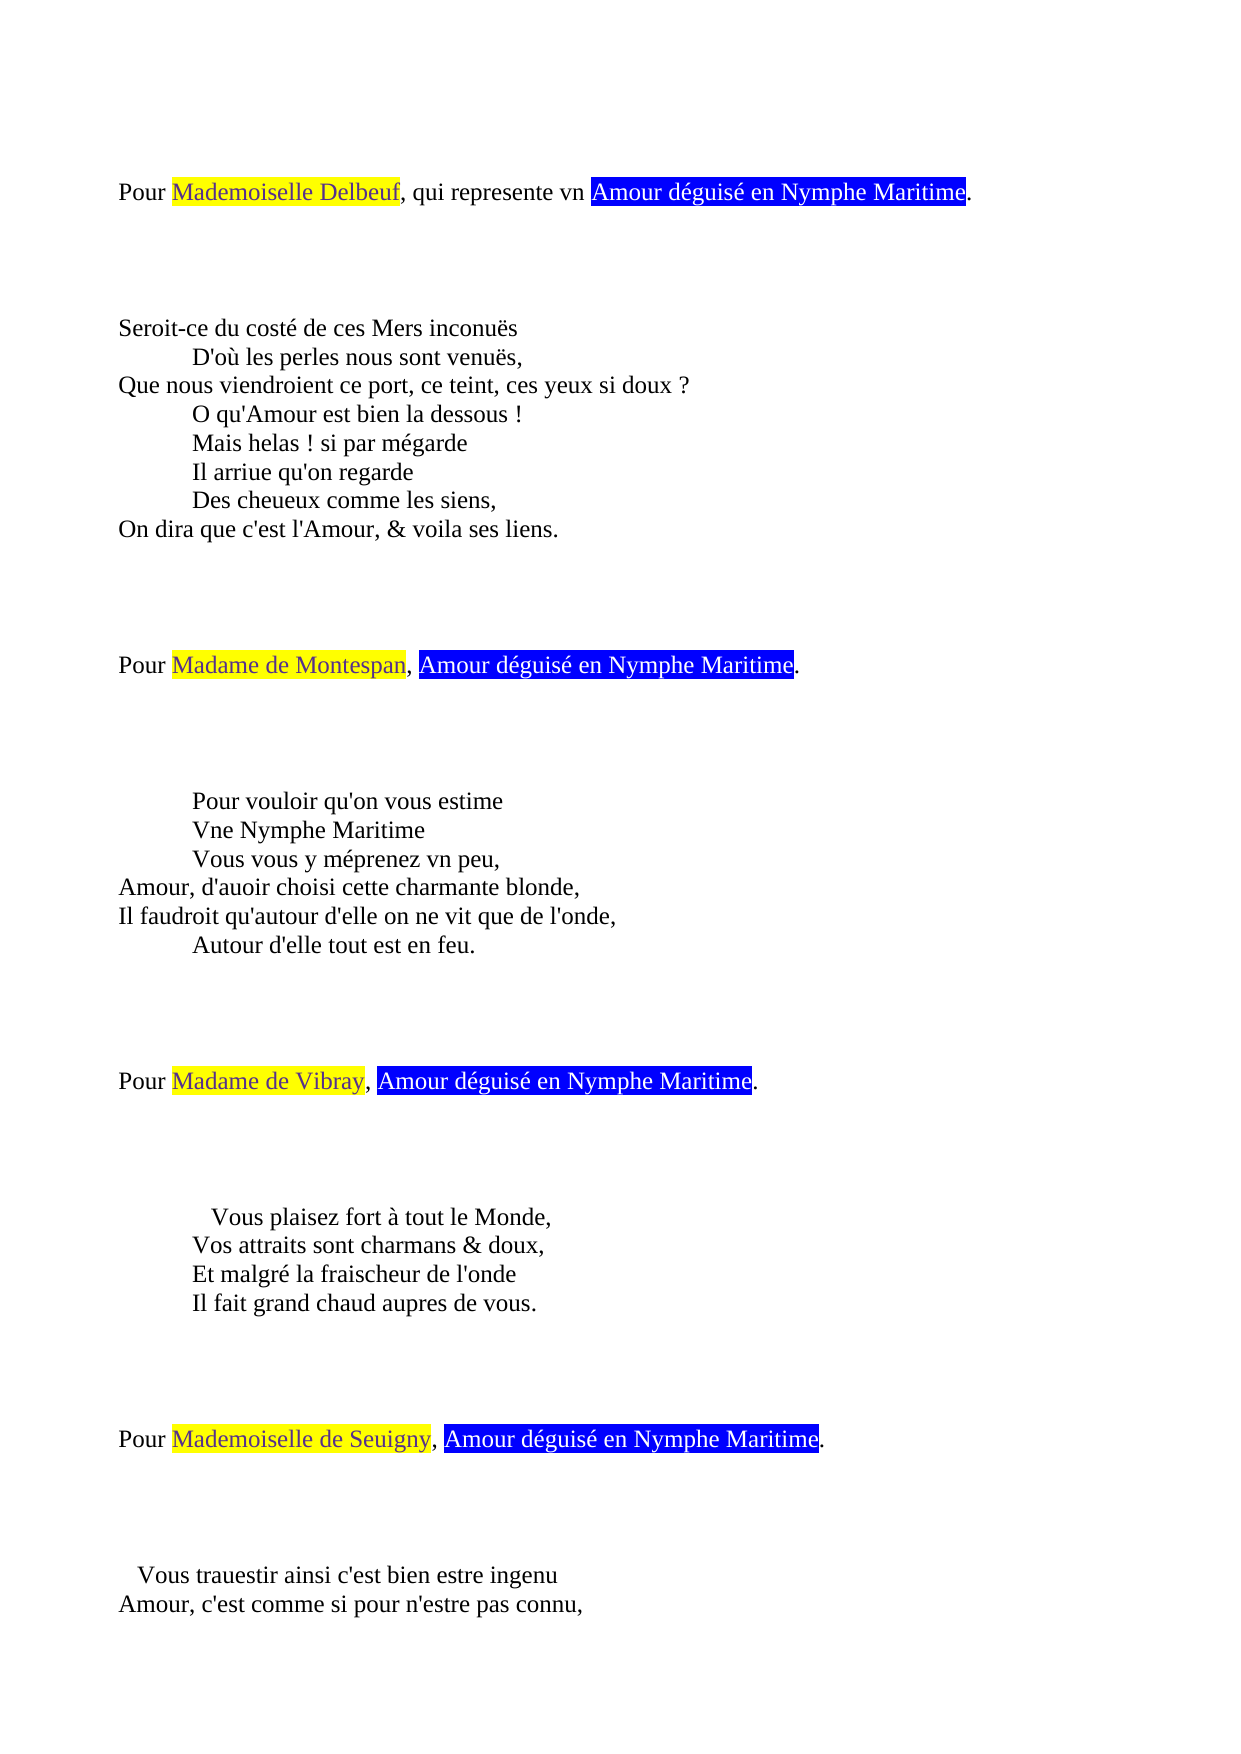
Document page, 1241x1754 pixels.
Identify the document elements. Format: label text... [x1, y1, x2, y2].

text Des cheueux comme les siens, [118, 486, 1122, 514]
text Amour, d'auoir choisi cette charmante blonde, [118, 872, 1122, 901]
text Que nous viendroient ce port, ce teint, ces yeux si doux ? [118, 371, 1122, 399]
text Pour Mademoiselle Delbeuf, qui represente vn Amour déguisé en Nymphe Maritime. [118, 177, 172, 206]
text Mais helas ! si par mégarde [118, 428, 1122, 457]
text Vne Nymphe Maritime [118, 815, 1122, 844]
text D'où les perles nous sont venuës, [118, 342, 1122, 371]
text Vous vous y méprenez vn peu, [118, 844, 1122, 872]
text O qu'Amour est bien la dessous ! [118, 399, 1122, 428]
text Il fait grand chaud aupres de vous. [118, 1288, 1122, 1317]
text Pour Madame de Montespan, Amour déguisé en Nymphe Maritime. [118, 650, 172, 679]
text Pour Mademoiselle de Seuigny, Amour déguisé en Nymphe Maritime. [118, 1424, 172, 1453]
text Vos attraits sont charmans & doux, [118, 1231, 1122, 1259]
text Amour, c'est comme si pour n'estre pas connu, [118, 1589, 1122, 1617]
text Pour Madame de Montespan, Amour déguisé en Nymphe Maritime. [794, 650, 1122, 679]
text Pour Mademoiselle Delbeuf, qui represente vn Amour déguisé en Nymphe Maritime. [966, 177, 1122, 206]
text Pour vouloir qu'on vous estime [118, 786, 1122, 815]
text Et malgré la fraischeur de l'onde [118, 1259, 1122, 1288]
text Pour Madame de Vibray, Amour déguisé en Nymphe Maritime. [118, 1066, 172, 1095]
text Vous plaisez fort à tout le Monde, [118, 1202, 1122, 1231]
text Il arriue qu'on regarde [118, 457, 1122, 486]
text On dira que c'est l'Amour, & voila ses liens. [118, 514, 1122, 543]
text Pour Mademoiselle Delbeuf, qui represente vn Amour déguisé en Nymphe Maritime. [400, 177, 591, 206]
text Il faudroit qu'autour d'elle on ne vit que de l'onde, [118, 901, 1122, 930]
text Pour Mademoiselle de Seuigny, Amour déguisé en Nymphe Maritime. [819, 1424, 1122, 1453]
text Vous trauestir ainsi c'est bien estre ingenu [118, 1560, 1122, 1589]
text Seroit-ce du costé de ces Mers inconuës [118, 313, 1122, 342]
text Autour d'elle tout est en feu. [118, 930, 1122, 959]
text Pour Madame de Vibray, Amour déguisé en Nymphe Maritime. [752, 1066, 1122, 1095]
